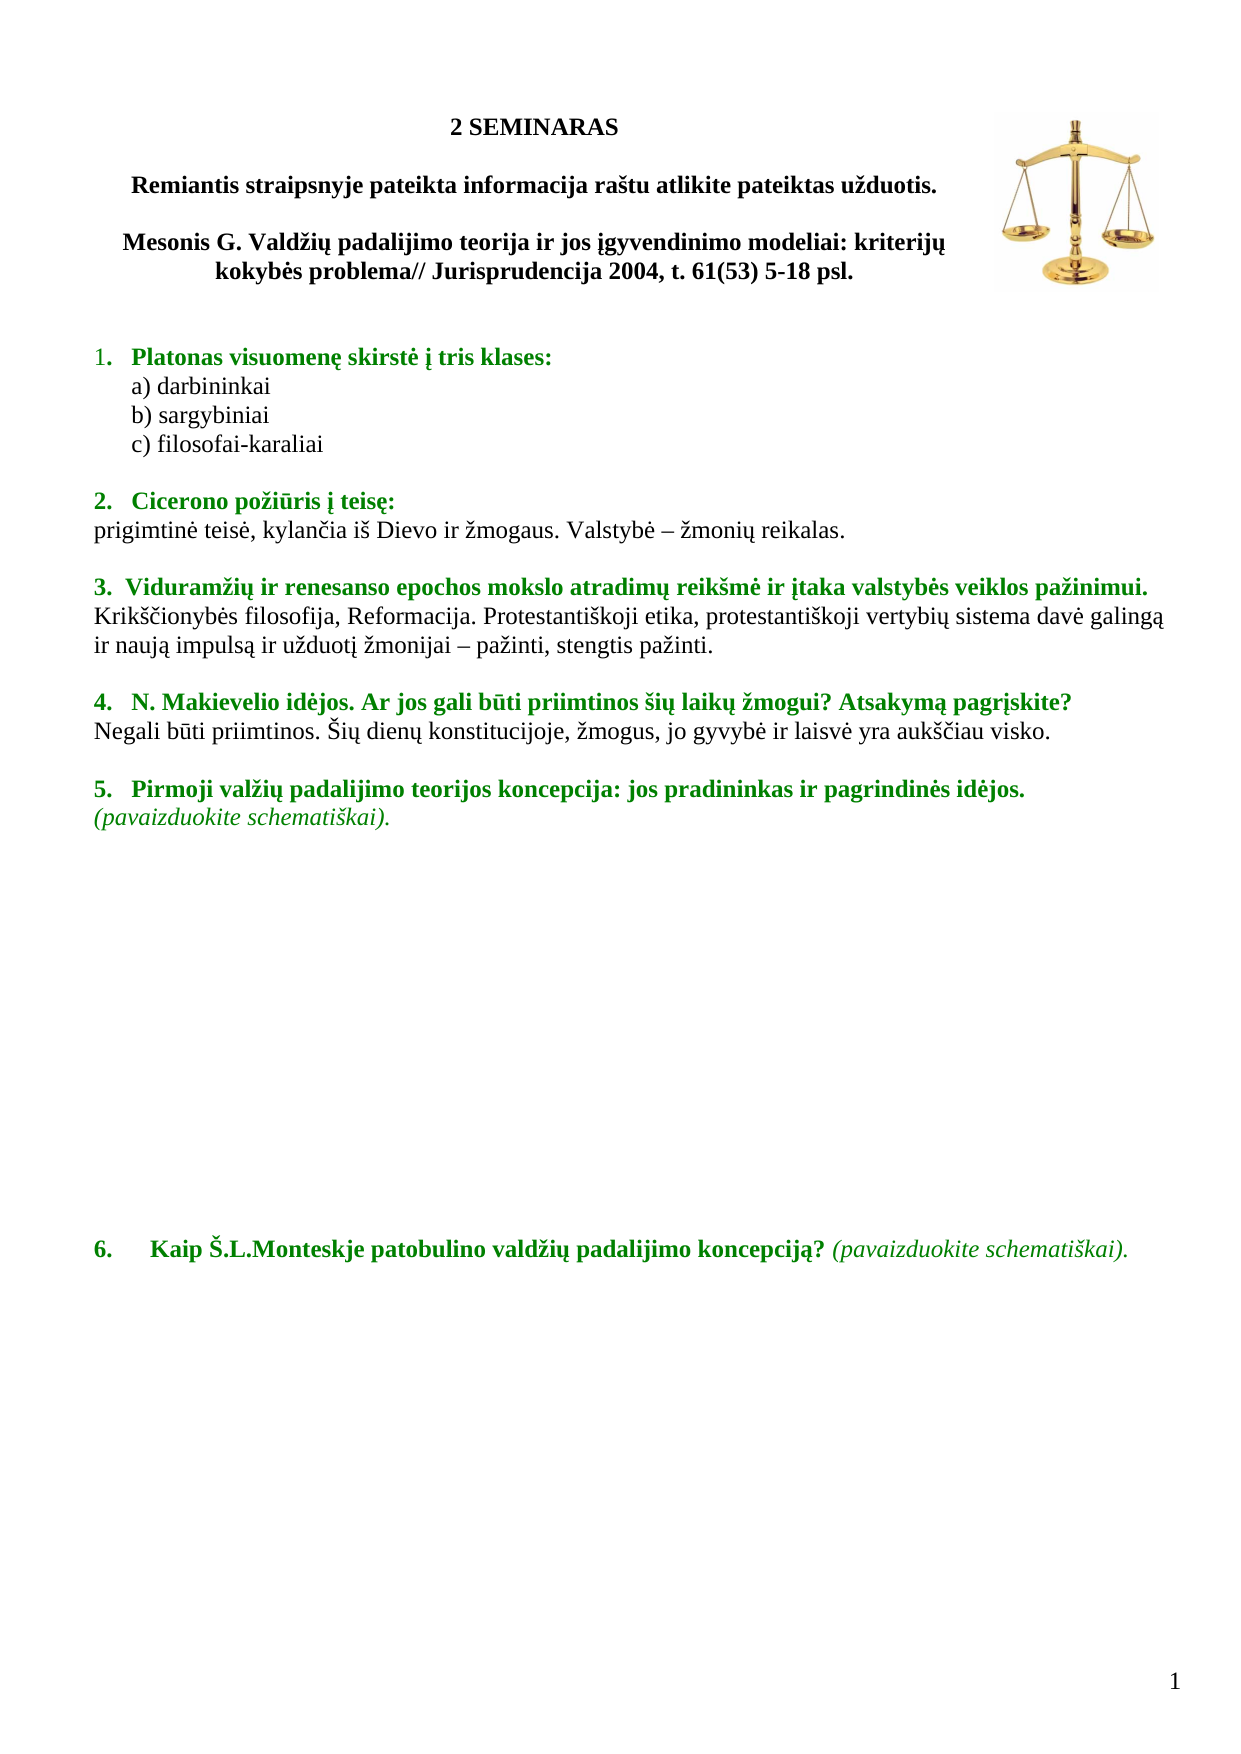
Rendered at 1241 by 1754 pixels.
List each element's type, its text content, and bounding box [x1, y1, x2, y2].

text 2. Cicerono požiūris į teisę: [94, 486, 1181, 515]
text [1159, 112, 1181, 141]
text 2 SEMINARAS [94, 112, 993, 141]
list N. Makievelio idėjos. Ar jos gali būti priimtinos šių laikų žmogui? Atsakymą pagrįskite? [94, 687, 1181, 716]
text Negali būti priimtinos. Šių dienų konstitucijoje, žmogus, jo gyvybė ir laisvė yra aukščiau visko. [94, 716, 1181, 745]
text prigimtinė teisė, kylančia iš Dievo ir žmogaus. Valstybė – žmonių reikalas. [94, 515, 1181, 544]
text 5. Pirmoji valžių padalijimo teorijos koncepcija: jos pradininkas ir pagrindinės idėjos. (pavaizduokite schematiškai). [94, 774, 1181, 831]
text Mesonis G. Valdžių padalijimo teorija ir jos įgyvendinimo modeliai: kriterijų kokybės problema// Jurisprudencija 2004, t. 61(53) 5-18 psl. [94, 227, 993, 285]
text Krikščionybės filosofija, Reformacija. Protestantiškoji etika, protestantiškoji vertybių sistema davė galingą ir naują impulsą ir užduotį žmonijai – pažinti, stengtis pažinti. [94, 601, 1181, 659]
text 3. Viduramžių ir renesanso epochos mokslo atradimų reikšmė ir įtaka valstybės veiklos pažinimui. [94, 572, 1181, 601]
picture [993, 112, 1159, 292]
text 1. Platonas visuomenę skirstė į tris klases: [94, 342, 1181, 371]
text c) filosofai-karaliai [131, 429, 1181, 457]
text Remiantis straipsnyje pateikta informacija raštu atlikite pateiktas užduotis. [94, 170, 993, 199]
text b) sargybiniai [131, 400, 1181, 429]
text a) darbininkai [131, 371, 1181, 400]
text 6. Kaip Š.L.Monteskje patobulino valdžių padalijimo koncepciją? (pavaizduokite schematiškai). [94, 1234, 1181, 1262]
